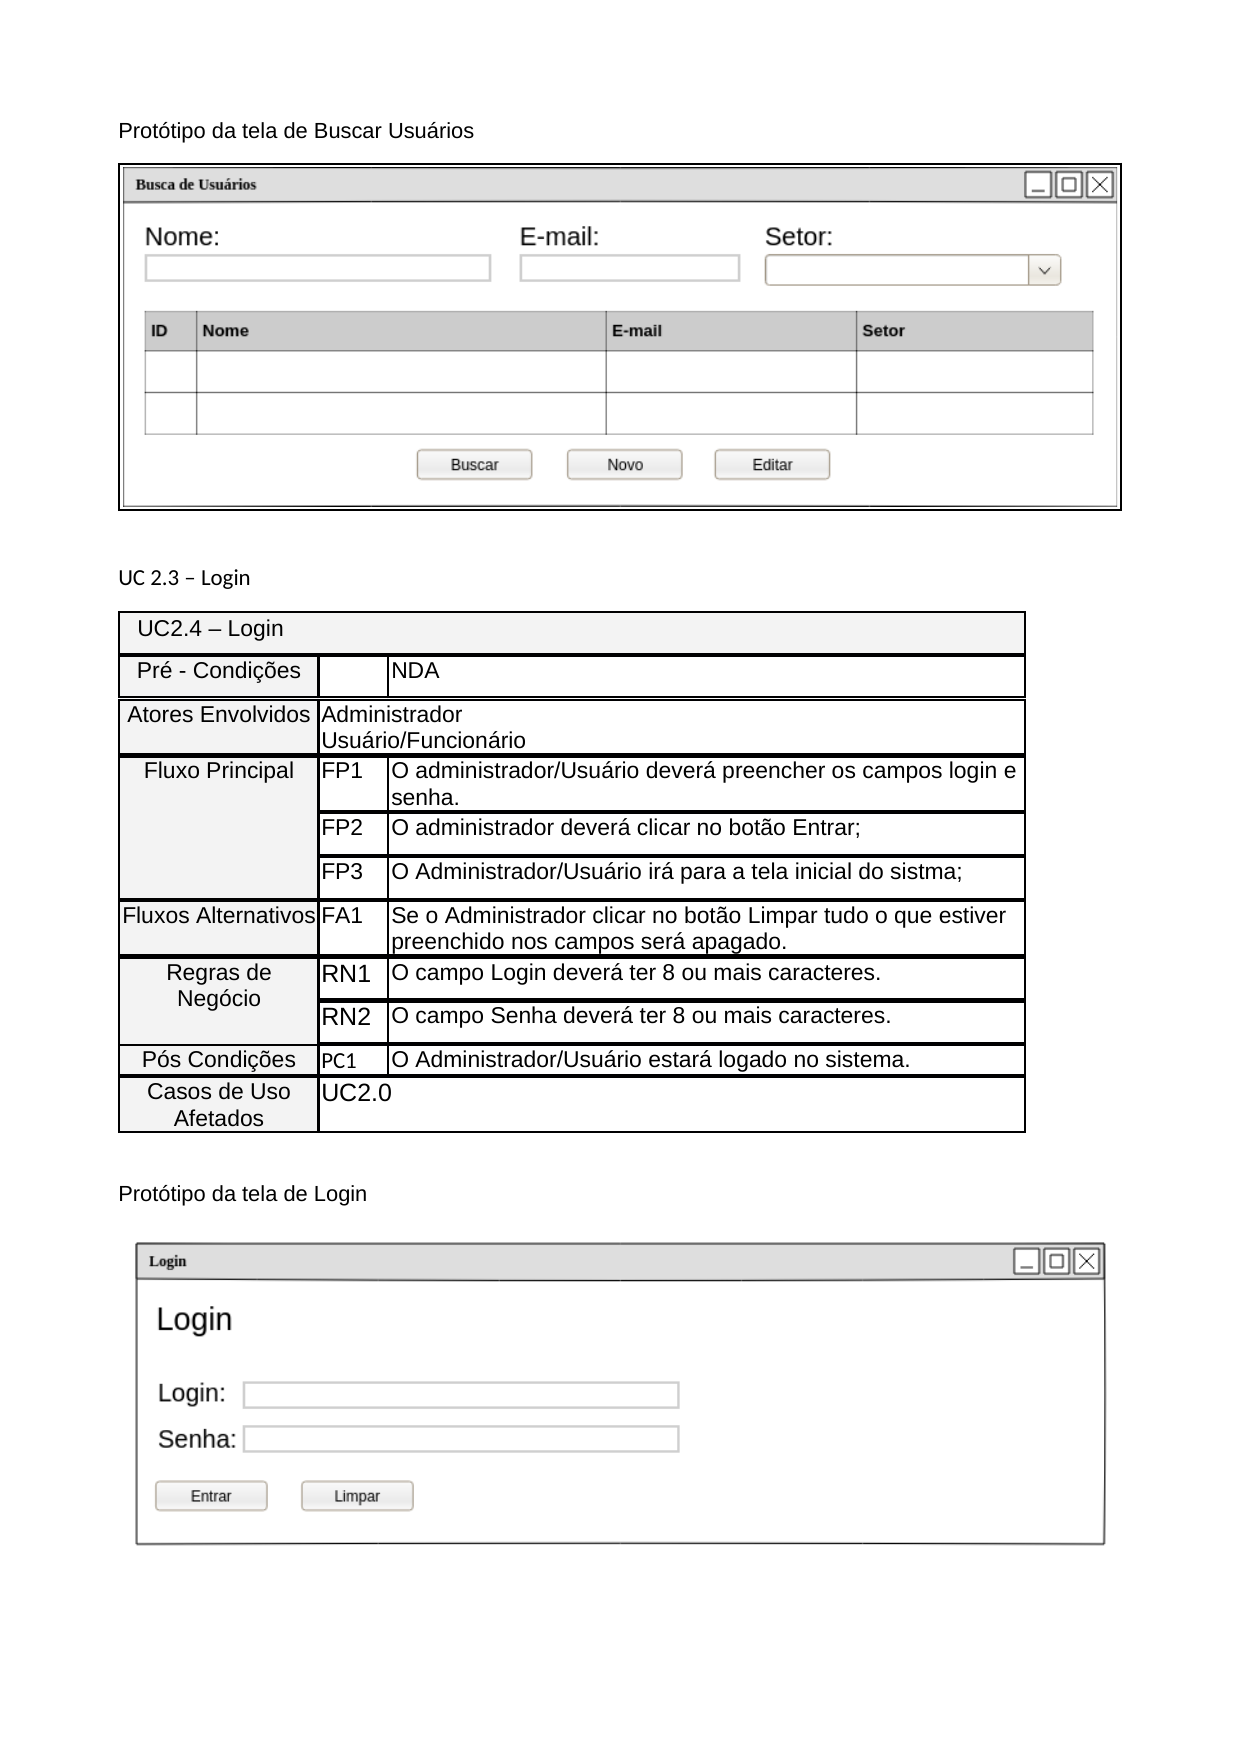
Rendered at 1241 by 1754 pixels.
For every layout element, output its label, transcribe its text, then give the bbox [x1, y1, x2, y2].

table_cell Casos de Uso Afetados [120, 1078, 317, 1131]
table_header UC2.4 – Login [120, 613, 1024, 653]
text Protótipo da tela de Buscar Usuários [118, 118, 1122, 143]
text Protótipo da tela de Login [118, 1181, 1122, 1206]
table_cell RN2 [320, 1003, 387, 1042]
table_cell Pós Condições [120, 1046, 317, 1074]
table_cell Fluxo Principal [120, 758, 317, 898]
table_cell [320, 657, 387, 696]
table_cell Se o Administrador clicar no botão Limpar tudo o que estiver preenchido nos campos será apagado. [389, 902, 1024, 954]
table_cell FP3 [320, 858, 387, 898]
table_cell O campo Senha deverá ter 8 ou mais caracteres. [389, 1003, 1024, 1042]
table_cell Fluxos Alternativos [120, 902, 317, 954]
table_cell UC2.0 [320, 1078, 1024, 1131]
table_cell O Administrador/Usuário estará logado no sistema. [389, 1046, 1024, 1074]
table_cell Regras de Negócio [120, 959, 317, 1044]
table_cell O administrador/Usuário deverá preencher os campos login e senha. [389, 758, 1024, 810]
table_cell NDA [389, 657, 1024, 696]
table_cell FA1 [320, 902, 387, 954]
table_cell O Administrador/Usuário irá para a tela inicial do sistma; [389, 858, 1024, 898]
table_cell Administrador Usuário/Funcionário [320, 701, 1024, 753]
table_cell RN1 [320, 959, 387, 998]
table_cell Atores Envolvidos [120, 701, 317, 753]
table_cell Pré - Condições [120, 657, 317, 696]
table_cell O campo Login deverá ter 8 ou mais caracteres. [389, 959, 1024, 998]
table_cell PC1 [320, 1046, 387, 1074]
table_cell O administrador deverá clicar no botão Entrar; [389, 814, 1024, 854]
table_cell FP1 [320, 758, 387, 810]
table_cell FP2 [320, 814, 387, 854]
text UC 2.3 – Login [118, 563, 1122, 591]
picture [123, 167, 1118, 507]
picture [118, 1225, 1123, 1563]
